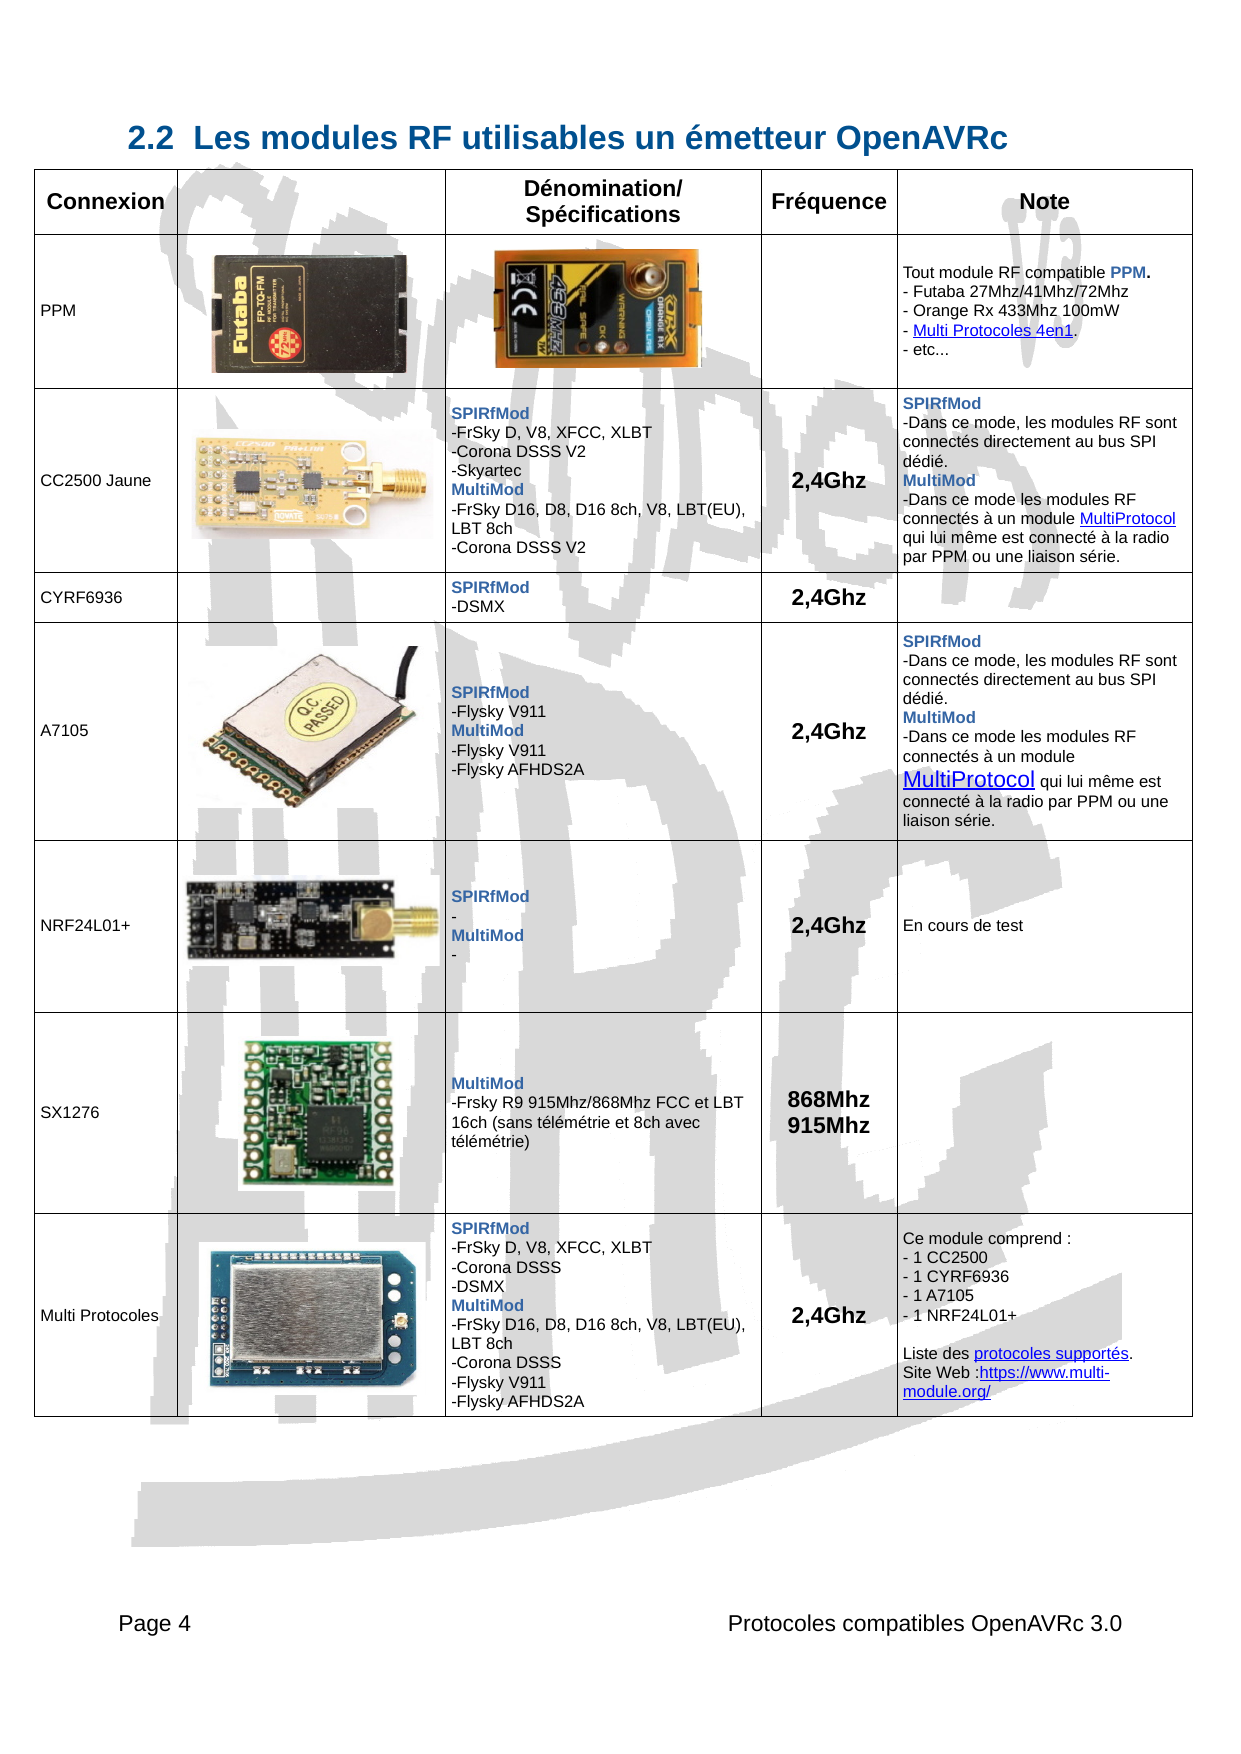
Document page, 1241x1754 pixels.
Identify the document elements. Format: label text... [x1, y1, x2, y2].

table_cell Ce module comprend : - 1 CC2500 - 1 CYRF6936 - 1 A7105 - 1 NRF24L01+ Liste des protocoles supportés. Site Web :https://www.multi-module.org/ [898, 1214, 1192, 1416]
table_cell SPIRfMod -Dans ce mode, les modules RF sont connectés directement au bus SPI dédié. MultiMod -Dans ce mode les modules RF connectés à un module MultiProtocol qui lui même est connecté à la radio par PPM ou une liaison série. [898, 623, 1192, 839]
picture [188, 646, 433, 808]
picture [191, 429, 434, 539]
picture [182, 875, 440, 966]
picture [198, 1242, 426, 1395]
table_cell SPIRfMod -DSMX [446, 573, 761, 622]
table_header Connexion [35, 170, 177, 233]
table_cell [178, 623, 445, 839]
table_cell A7105 [35, 623, 177, 839]
table_cell Multi Protocoles [35, 1214, 177, 1416]
table_cell SPIRfMod -FrSky D, V8, XFCC, XLBT -Corona DSSS -DSMX MultiMod -FrSky D16, D8, D16 8ch, V8, LBT(EU), LBT 8ch -Corona DSSS -Flysky V911 -Flysky AFHDS2A [446, 1214, 761, 1416]
table_cell Tout module RF compatible PPM. - Futaba 27Mhz/41Mhz/72Mhz - Orange Rx 433Mhz 100mW - Multi Protocoles 4en1. - etc... [898, 235, 1192, 388]
table_cell 2,4Ghz [762, 573, 897, 622]
subtitle Les modules RF utilisables un émetteur OpenAVRc [118, 118, 1122, 157]
table_cell SPIRfMod -FrSky D, V8, XFCC, XLBT -Corona DSSS V2 -Skyartec MultiMod -FrSky D16, D8, D16 8ch, V8, LBT(EU), LBT 8ch -Corona DSSS V2 [446, 389, 761, 572]
table_cell CC2500 Jaune [35, 389, 177, 572]
table_cell [178, 841, 445, 1012]
table_header Note [898, 170, 1192, 233]
table_cell [762, 235, 897, 388]
table_cell [178, 1013, 445, 1213]
table_cell CYRF6936 [35, 573, 177, 622]
table_cell [898, 573, 1192, 622]
table_cell PPM [35, 235, 177, 388]
table_cell MultiMod -Frsky R9 915Mhz/868Mhz FCC et LBT 16ch (sans télémétrie et 8ch avec télémétrie) [446, 1013, 761, 1213]
table_cell En cours de test [898, 841, 1192, 1012]
table_cell SX1276 [35, 1013, 177, 1213]
table_cell 2,4Ghz [762, 1214, 897, 1416]
table_header Dénomination/Spécifications [446, 170, 761, 233]
table_cell [178, 235, 445, 388]
table_cell SPIRfMod -Flysky V911 MultiMod -Flysky V911 -Flysky AFHDS2A [446, 623, 761, 839]
table_cell [178, 389, 445, 572]
picture [211, 255, 408, 373]
table_header [178, 170, 445, 233]
table_cell 2,4Ghz [762, 389, 897, 572]
table_header Fréquence [762, 170, 897, 233]
table_cell 2,4Ghz [762, 841, 897, 1012]
table_cell SPIRfMod - MultiMod - [446, 841, 761, 1012]
table_cell 868Mhz 915Mhz [762, 1013, 897, 1213]
table_cell [446, 235, 761, 388]
table_cell SPIRfMod -Dans ce mode, les modules RF sont connectés directement au bus SPI dédié. MultiMod -Dans ce mode les modules RF connectés à un module MultiProtocol qui lui même est connecté à la radio par PPM ou une liaison série. [898, 389, 1192, 572]
table_cell NRF24L01+ [35, 841, 177, 1012]
table_cell [898, 1013, 1192, 1213]
table_cell 2,4Ghz [762, 623, 897, 839]
table_cell [178, 1214, 445, 1416]
table_cell [178, 573, 445, 622]
picture [238, 1036, 400, 1191]
picture [493, 249, 703, 368]
